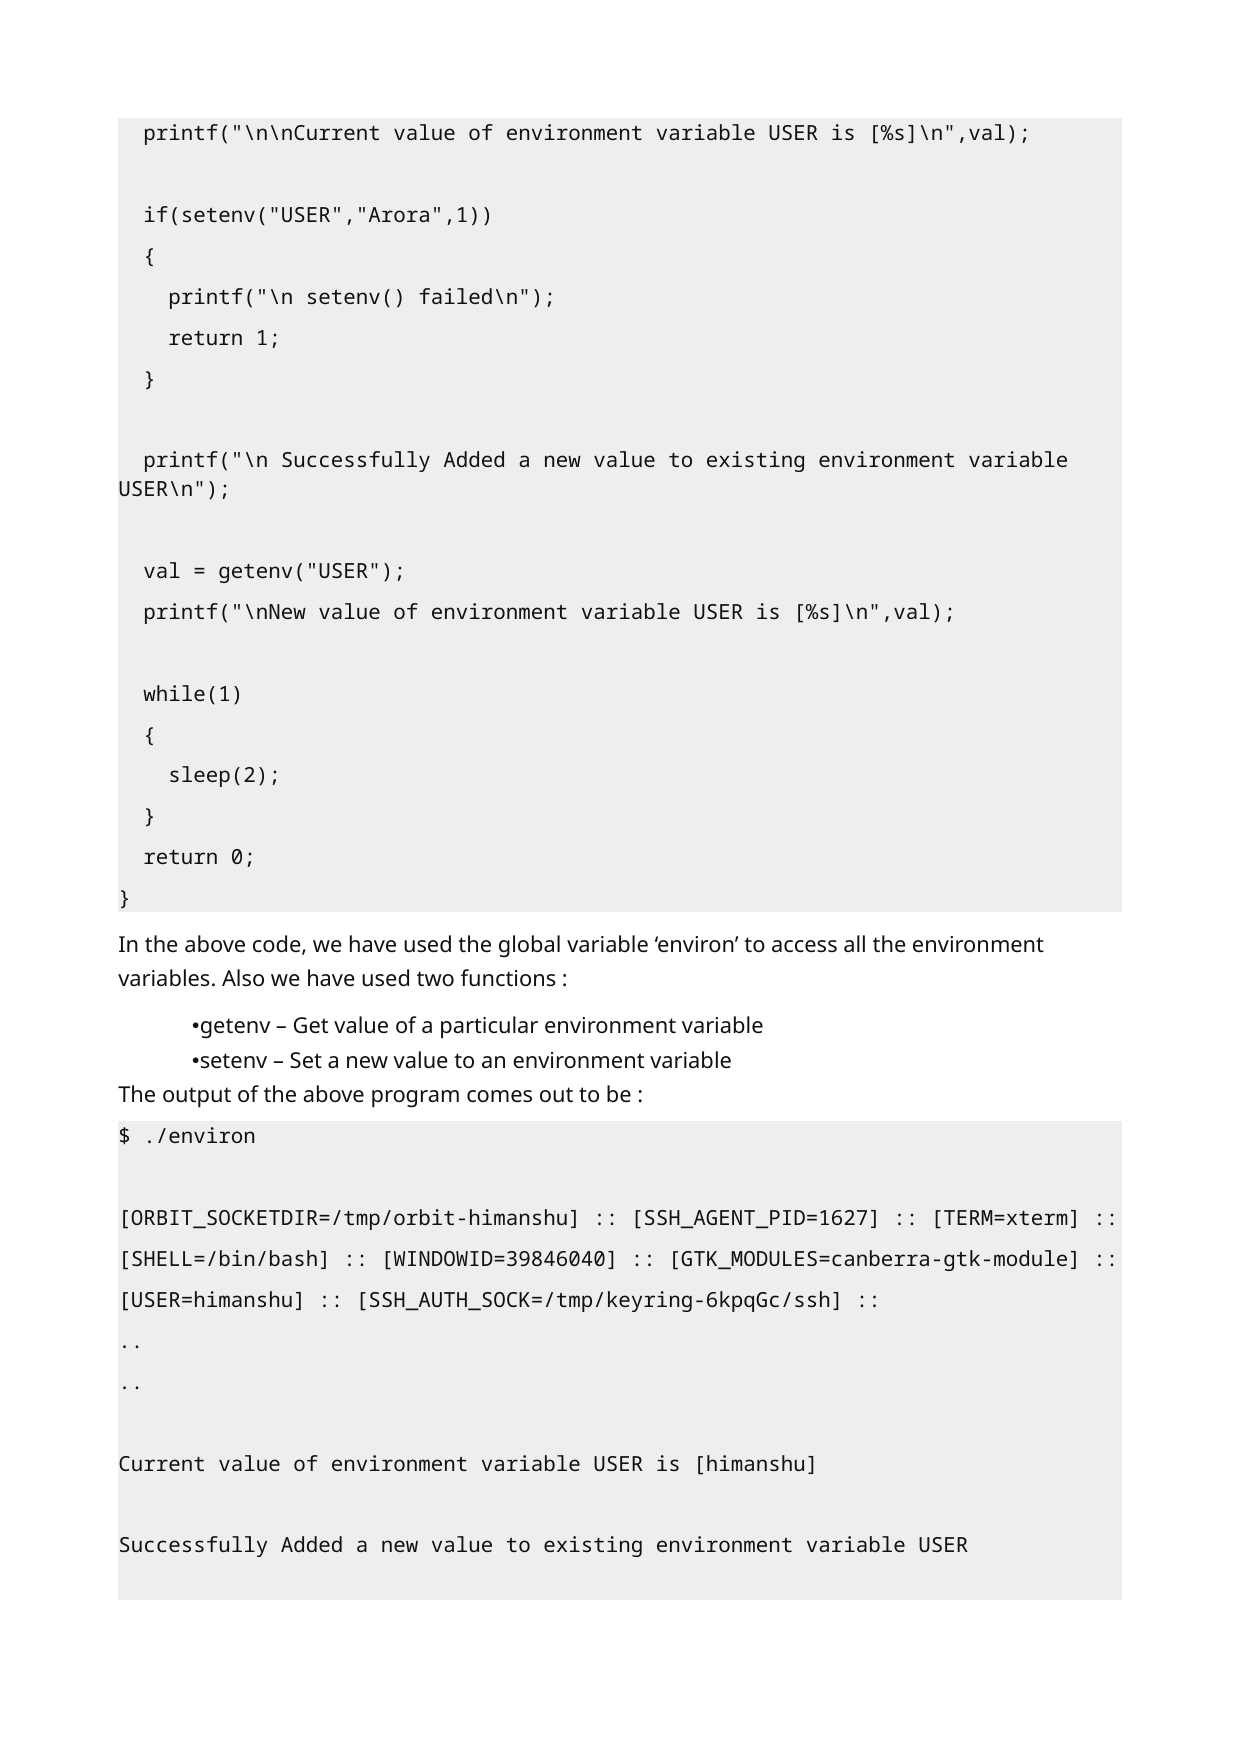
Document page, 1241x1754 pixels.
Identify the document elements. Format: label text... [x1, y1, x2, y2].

text return 0; [118, 842, 1122, 871]
text printf("\nNew value of environment variable USER is [%s]\n",val); [118, 597, 1122, 625]
text [USER=himanshu] :: [SSH_AUTH_SOCK=/tmp/keyring-6kpqGc/ssh] :: [118, 1285, 1122, 1313]
text [ORBIT_SOCKETDIR=/tmp/orbit-himanshu] :: [SSH_AGENT_PID=1627] :: [TERM=xterm] :: [118, 1203, 1122, 1232]
text sleep(2); [118, 761, 1122, 789]
text } [118, 364, 1122, 392]
text } [118, 883, 1122, 912]
text printf("\n\nCurrent value of environment variable USER is [%s]\n",val); [118, 118, 1122, 147]
text $ ./environ [118, 1121, 1122, 1150]
text return 1; [118, 323, 1122, 351]
text if(setenv("USER","Arora",1)) [118, 200, 1122, 228]
text printf("\n setenv() failed\n"); [118, 282, 1122, 310]
text { [118, 241, 1122, 269]
text In the above code, we have used the global variable ‘environ’ to access all the environment variables. Also we have used two functions : [118, 924, 1122, 993]
text while(1) [118, 679, 1122, 707]
text The output of the above program comes out to be : [118, 1074, 1122, 1109]
text } [118, 802, 1122, 830]
text [SHELL=/bin/bash] :: [WINDOWID=39846040] :: [GTK_MODULES=canberra-gtk-module] :: [118, 1244, 1122, 1272]
text printf("\n Successfully Added a new value to existing environment variable USER\n"); [118, 446, 1122, 502]
text val = getenv("USER"); [118, 556, 1122, 584]
text { [118, 720, 1122, 748]
text Current value of environment variable USER is [himanshu] [118, 1449, 1122, 1477]
text .. [118, 1367, 1122, 1395]
text .. [118, 1326, 1122, 1354]
list setenv – Set a new value to an environment variable [118, 1040, 1122, 1074]
text Successfully Added a new value to existing environment variable USER [118, 1531, 1122, 1559]
list getenv – Get value of a particular environment variable [118, 1006, 1122, 1040]
